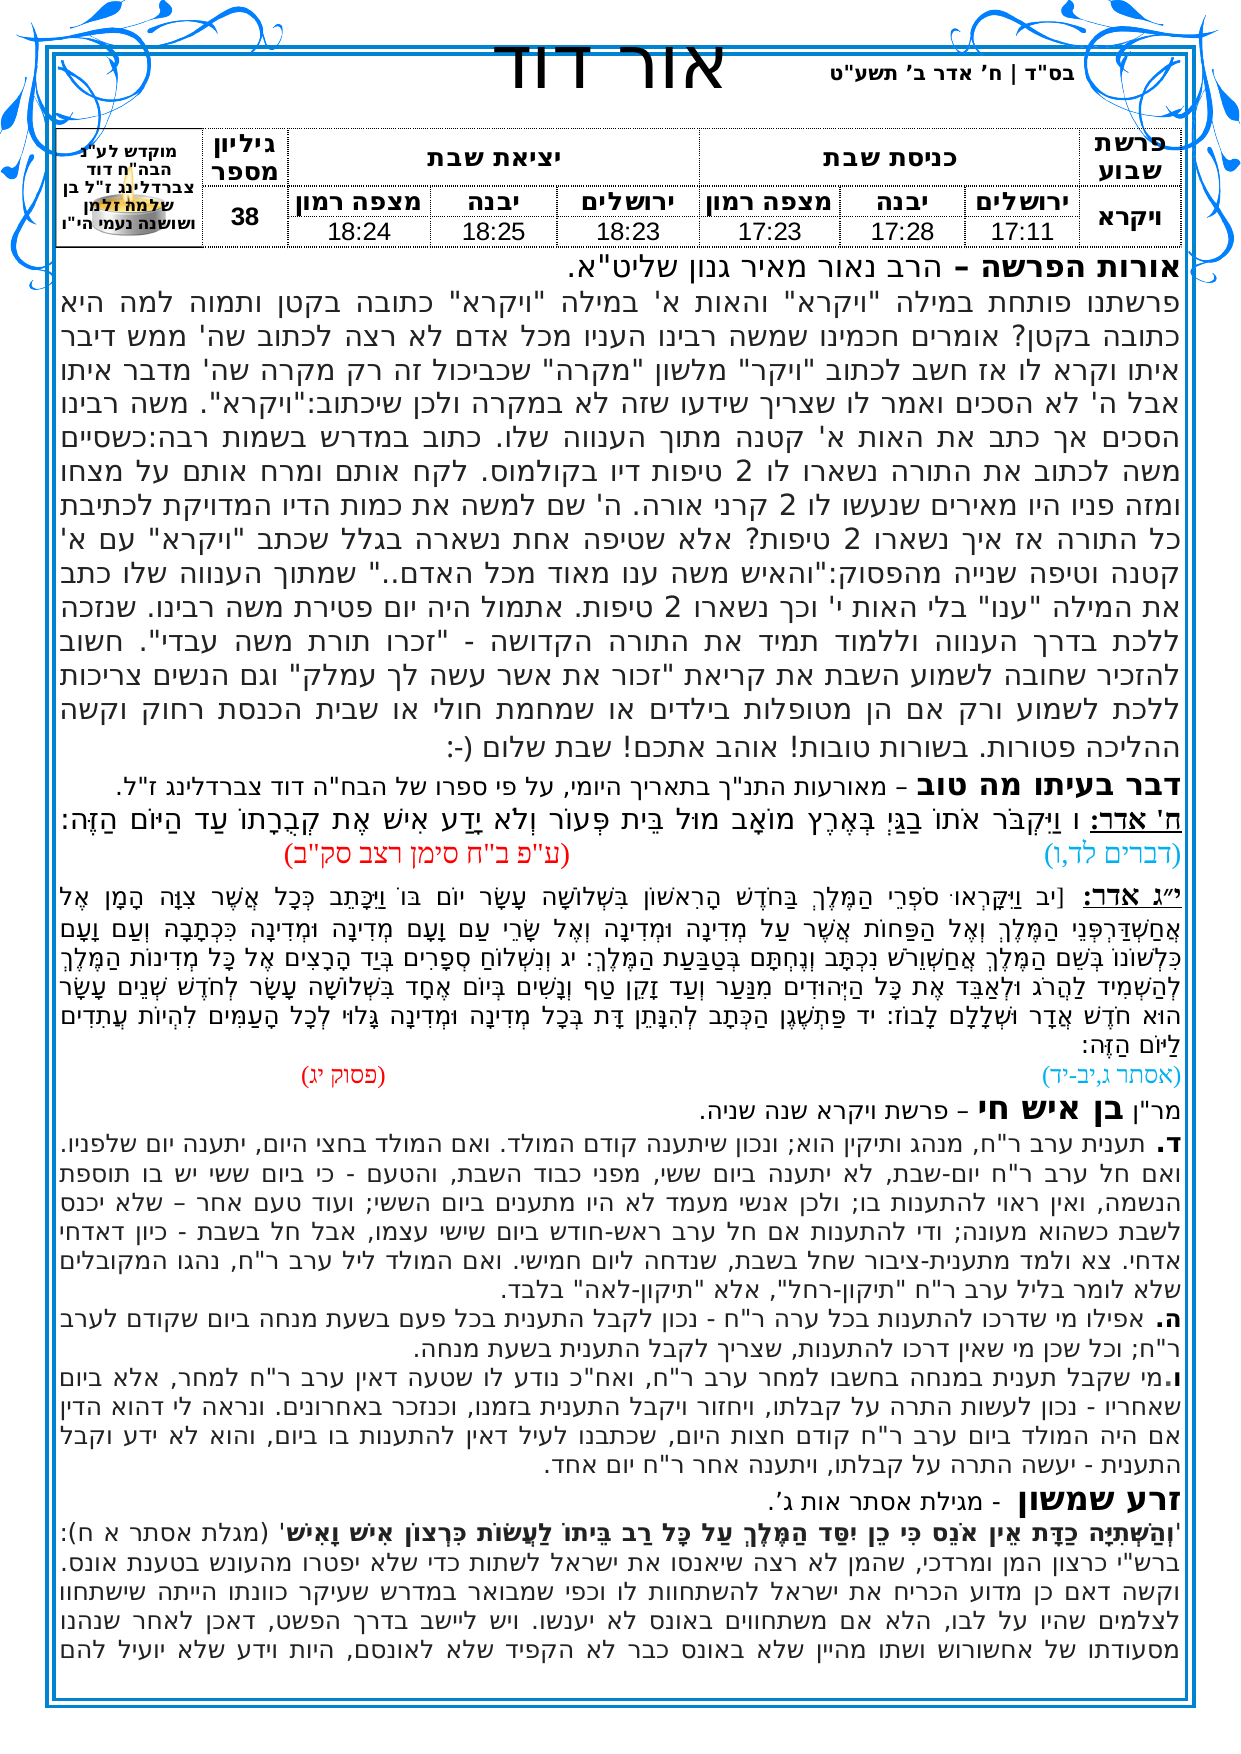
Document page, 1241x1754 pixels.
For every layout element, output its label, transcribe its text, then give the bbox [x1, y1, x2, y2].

list זרע שמשון - מגילת אסתר אות ג’. [59, 1480, 1182, 1518]
list ח' אדר: ו וַיִּקְבֹּר אֹתוֹ בַגַּיְ בְּאֶרֶץ מוֹאָב מוּל בֵּית פְּעוֹר וְלֹא יָדַע אִישׁ אֶת קְבֻרָתוֹ עַד הַיּוֹם הַזֶּה:(דברים לד,ו) (ע"פ ב"ח סימן רצב סק"ב) [59, 802, 1182, 870]
picture [49, 49, 283, 290]
text אורות הפרשה – הרב נאור מאיר גנון שליט"א. [283, 119, 1182, 285]
list מר"ן בן איש חי – פרשת ויקרא שנה שניה. [59, 1088, 1182, 1127]
picture [950, 0, 1241, 283]
picture [0, 0, 283, 290]
list ד. תענית ערב ר"ח, מנהג ותיקין הוא; ונכון שיתענה קודם המולד. ואם המולד בחצי היום, יתענה יום שלפניו. ואם חל ערב ר"ח יום-שבת, לא יתענה ביום ששי, מפני כבוד השבת, והטעם - כי ביום ששי יש בו תוספת הנשמה, ואין ראוי להתענות בו; ולכן אנשי מעמד לא היו מתענים ביום הששי; ועוד טעם אחר – שלא יכנס לשבת כשהוא מעונה; ודי להתענות אם חל ערב ראש-חודש ביום שישי עצמו, אבל חל בשבת - כיון דאדחי אדחי. צא ולמד מתענית-ציבור שחל בשבת, שנדחה ליום חמישי. ואם המולד ליל ערב ר"ח, נהגו המקובלים שלא לומר בליל ערב ר"ח "תיקון-רחל", אלא "תיקון-לאה" בלבד. [59, 1127, 1182, 1305]
list 'וְהַשְּׁתִיָּה כַדָּת אֵין אֹנֵס כִּי כֵן יִסַּד הַמֶּלֶךְ עַל כָּל רַב בֵּיתוֹ לַעֲשׂוֹת כִּרְצוֹן אִישׁ וָאִישׁ' (מגלת אסתר א ח): ברש"י כרצון המן ומרדכי, שהמן לא רצה שיאנסו את ישראל לשתות כדי שלא יפטרו מהעונש בטענת אונס. וקשה דאם כן מדוע הכריח את ישראל להשתחוות לו וכפי שמבואר במדרש שעיקר כוונתו הייתה שישתחוו לצלמים שהיו על לבו, הלא אם משתחווים באונס לא יענשו. ויש ליישב בדרך הפשט, דאכן לאחר שנהנו מסעודתו של אחשורוש ושתו מהיין שלא באונס כבר לא הקפיד שלא לאונסם, היות וידע שלא יועיל להם [59, 1518, 1182, 1664]
list י״ג אדר: [יב וַיִּקָּרְאוּ סֹפְרֵי הַמֶּלֶךְ בַּחֹדֶשׁ הָרִאשׁוֹן בִּשְׁלוֹשָׁה עָשָׂר יוֹם בּוֹ וַיִּכָּתֵב כְּכָל אֲשֶׁר צִוָּה הָמָן אֶל אֲחַשְׁדַּרְפְּנֵי הַמֶּלֶךְ וְאֶל הַפַּחוֹת אֲשֶׁר עַל מְדִינָה וּמְדִינָה וְאֶל שָׂרֵי עַם וָעָם מְדִינָה וּמְדִינָה כִּכְתָבָהּ וְעַם וָעָם כִּלְשׁוֹנוֹ בְּשֵׁם הַמֶּלֶךְ אֲחַשְׁוֵרֹשׁ נִכְתָּב וְנֶחְתָּם בְּטַבַּעַת הַמֶּלֶךְ: יג וְנִשְׁלוֹחַ סְפָרִים בְּיַד הָרָצִים אֶל כָּל מְדִינוֹת הַמֶּלֶךְ לְהַשְׁמִיד לַהֲרֹג וּלְאַבֵּד אֶת כָּל הַיְּהוּדִים מִנַּעַר וְעַד זָקֵן טַף וְנָשִׁים בְּיוֹם אֶחָד בִּשְׁלוֹשָׁה עָשָׂר לְחֹדֶשׁ שְׁנֵים עָשָׂר הוּא חֹדֶשׁ אֲדָר וּשְׁלָלָם לָבוֹז: יד פַּתְשֶׁגֶן הַכְּתָב לְהִנָּתֵן דָּת בְּכָל מְדִינָה וּמְדִינָה גָּלוּי לְכָל הָעַמִּים לִהְיוֹת עֲתִדִים לַיּוֹם הַזֶּה: [59, 870, 1182, 1060]
list (אסתר ג,יב-יד) (פסוק יג) [59, 1060, 1182, 1088]
picture [56, 56, 283, 290]
text דבר בעיתו מה טוב – מאורעות התנ"ך בתאריך היומי, על פי ספרו של הבח"ה דוד צברדלינג ז"ל. [59, 766, 1182, 802]
list ה. אפילו מי שדרכו להתענות בכל ערה ר"ח - נכון לקבל התענית בכל פעם בשעת מנחה ביום שקודם לערב ר"ח; וכל שכן מי שאין דרכו להתענות, שצריך לקבל התענית בשעת מנחה. [59, 1305, 1182, 1363]
text פרשתנו פותחת במילה "ויקרא" והאות א' במילה "ויקרא" כתובה בקטן ותמוה למה היא כתובה בקטן? אומרים חכמינו שמשה רבינו העניו מכל אדם לא רצה לכתוב שה' ממש דיבר איתו וקרא לו אז חשב לכתוב "ויקר" מלשון "מקרה" שכביכול זה רק מקרה שה' מדבר איתו אבל ה' לא הסכים ואמר לו שצריך שידעו שזה לא במקרה ולכן שיכתוב:"ויקרא". משה רבינו הסכים אך כתב את האות א' קטנה מתוך הענווה שלו. כתוב במדרש בשמות רבה:כשסיים משה לכתוב את התורה נשארו לו 2 טיפות דיו בקולמוס. לקח אותם ומרח אותם על מצחו ומזה פניו היו מאירים שנעשו לו 2 קרני אורה. ה' שם למשה את כמות הדיו המדויקת לכתיבת כל התורה אז איך נשארו 2 טיפות? אלא שטיפה אחת נשארה בגלל שכתב "ויקרא" עם א' קטנה וטיפה שנייה מהפסוק:"והאיש משה ענו מאוד מכל האדם.." שמתוך הענווה שלו כתב את המילה "ענו" בלי האות י' וכך נשארו 2 טיפות. אתמול היה יום פטירת משה רבינו. שנזכה ללכת בדרך הענווה וללמוד תמיד את התורה הקדושה - "זכרו תורת משה עבדי". חשוב להזכיר שחובה לשמוע השבת את קריאת "זכור את אשר עשה לך עמלק" וגם הנשים צריכות ללכת לשמוע ורק אם הן מטופלות בילדים או שמחמת חולי או שבית הכנסת רחוק וקשה ההליכה פטורות. בשורות טובות! אוהב אתכם! שבת שלום ‎:-)‎ [59, 285, 1182, 766]
list ו.מי שקבל תענית במנחה בחשבו למחר ערב ר"ח, ואח"כ נודע לו שטעה דאין ערב ר"ח למחר, אלא ביום שאחריו - נכון לעשות התרה על קבלתו, ויחזור ויקבל התענית בזמנו, וכנזכר באחרונים. ונראה לי דהוא הדין אם היה המולד ביום ערב ר"ח קודם חצות היום, שכתבנו לעיל דאין להתענות בו ביום, והוא לא ידע וקבל התענית - יעשה התרה על קבלתו, ויתענה אחר ר"ח יום אחד. [59, 1363, 1182, 1480]
